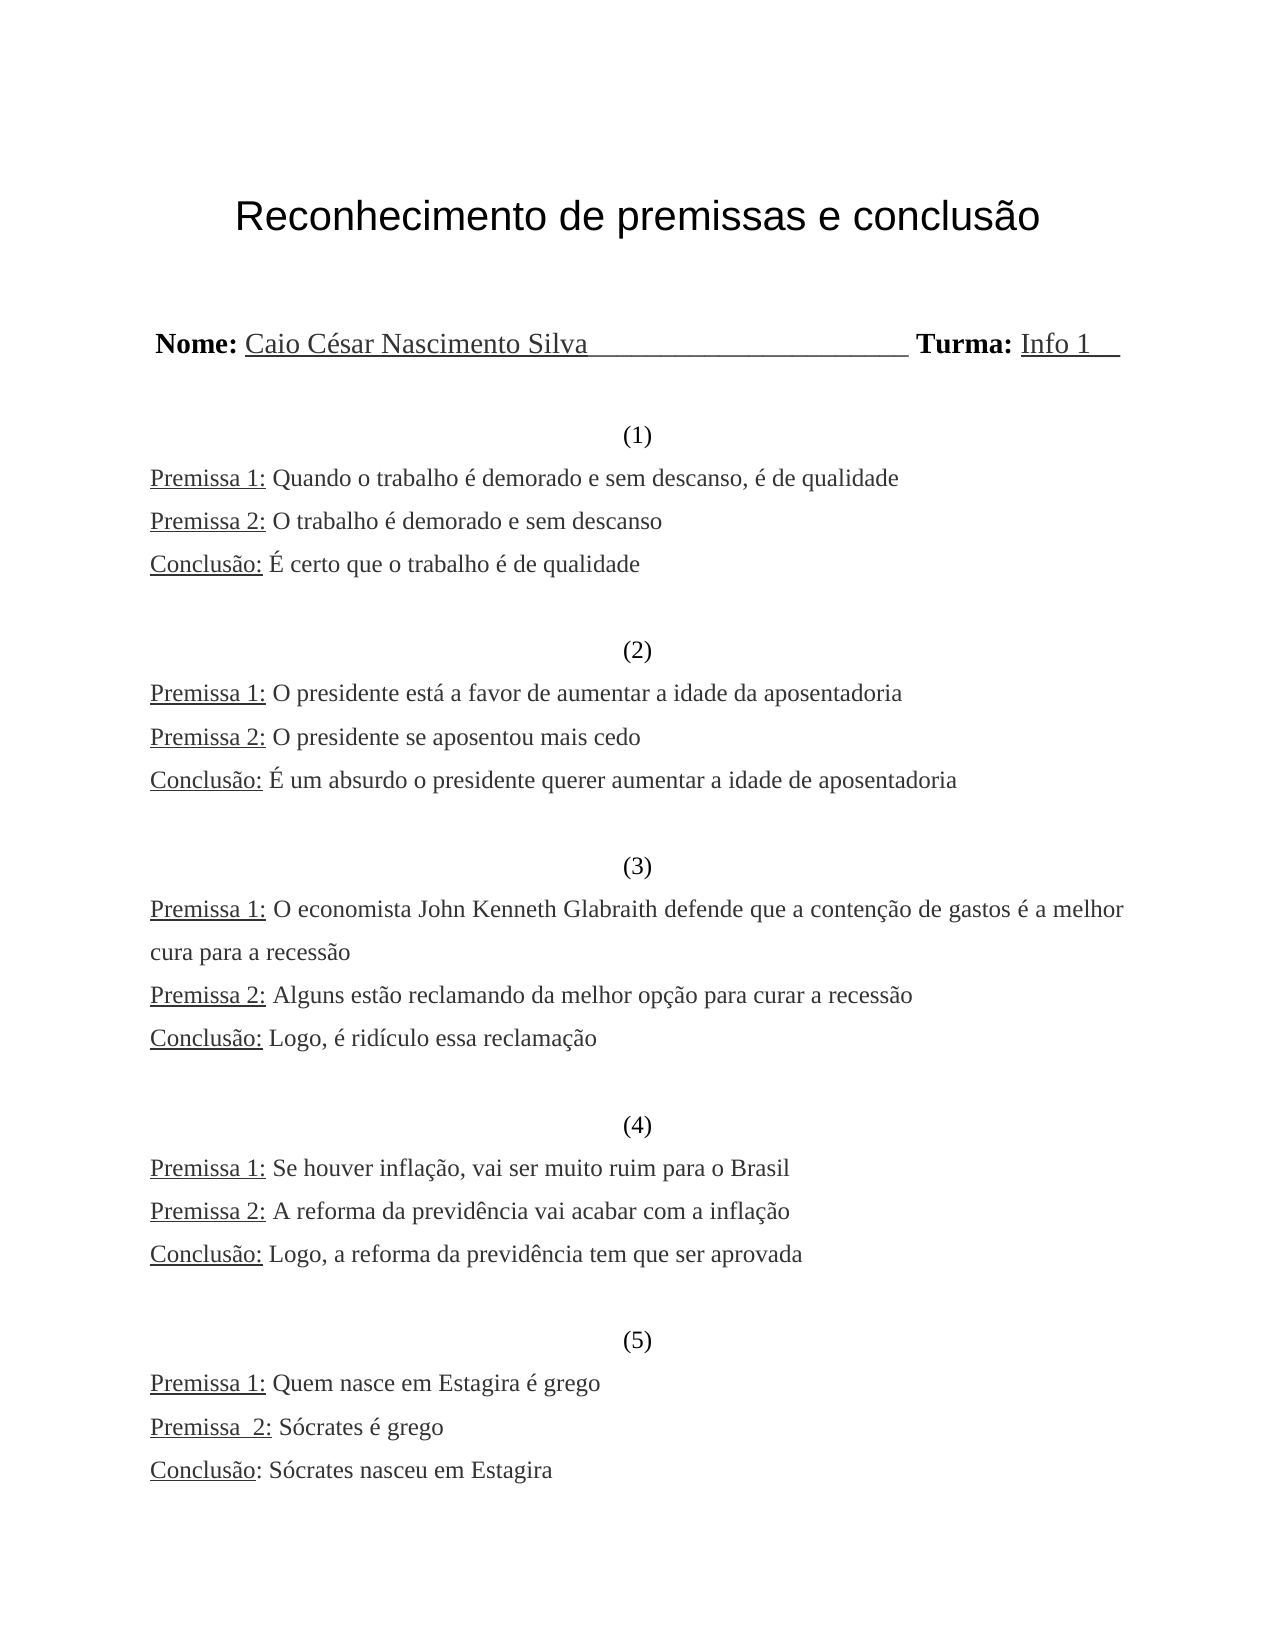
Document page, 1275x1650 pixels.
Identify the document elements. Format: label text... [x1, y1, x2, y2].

text Premissa 2: O trabalho é demorado e sem descanso [150, 506, 1125, 535]
text (3) [150, 851, 1125, 880]
text Premissa 2: Sócrates é grego [150, 1412, 1125, 1440]
text Conclusão: Logo, é ridículo essa reclamação [150, 1023, 1125, 1052]
text Premissa 2: Alguns estão reclamando da melhor opção para curar a recessão [150, 980, 1125, 1009]
text (1) [150, 420, 1125, 448]
text Premissa 1: O presidente está a favor de aumentar a idade da aposentadoria [150, 678, 1125, 707]
text Conclusão: É certo que o trabalho é de qualidade [150, 549, 1125, 578]
text Conclusão: É um absurdo o presidente querer aumentar a idade de aposentadoria [150, 765, 1125, 793]
text (4) [150, 1110, 1125, 1138]
subtitle Reconhecimento de premissas e conclusão [150, 192, 1125, 239]
text Nome: Caio César Nascimento Silva______________________ Turma: Info 1__ [150, 326, 1125, 360]
text Premissa 1: Quando o trabalho é demorado e sem descanso, é de qualidade [150, 463, 1125, 492]
text Conclusão: Logo, a reforma da previdência tem que ser aprovada [150, 1239, 1125, 1268]
text (2) [150, 635, 1125, 664]
text Premissa 2: O presidente se aposentou mais cedo [150, 722, 1125, 750]
text Premissa 1: O economista John Kenneth Glabraith defende que a contenção de gastos é a melhor cura para a recessão [150, 894, 1125, 966]
text Premissa 2: A reforma da previdência vai acabar com a inflação [150, 1196, 1125, 1225]
text Premissa 1: Se houver inflação, vai ser muito ruim para o Brasil [150, 1153, 1125, 1182]
text Premissa 1: Quem nasce em Estagira é grego [150, 1368, 1125, 1397]
text (5) [150, 1325, 1125, 1354]
text Conclusão: Sócrates nasceu em Estagira [150, 1455, 1125, 1483]
